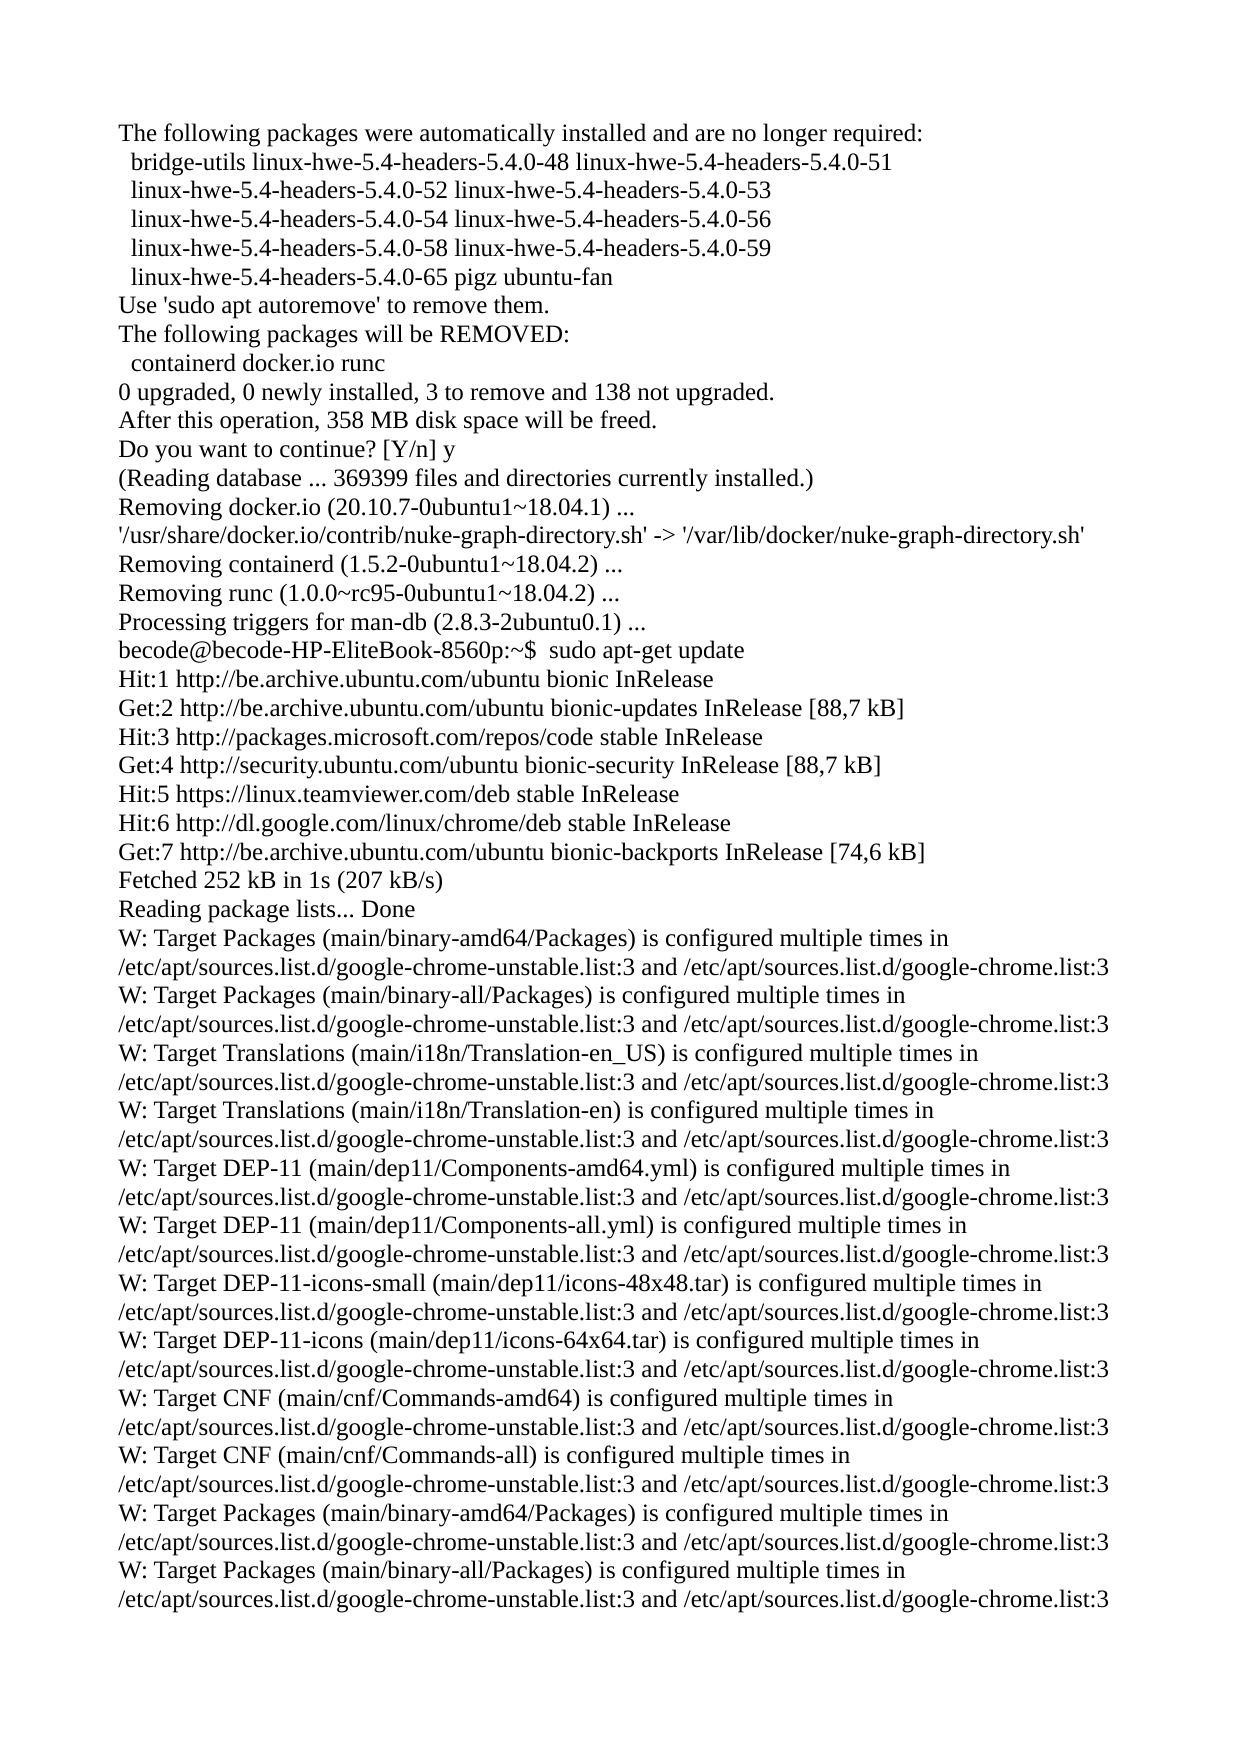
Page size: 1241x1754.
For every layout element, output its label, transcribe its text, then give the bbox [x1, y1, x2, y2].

text Fetched 252 kB in 1s (207 kB/s) [118, 866, 1122, 894]
text W: Target Packages (main/binary-all/Packages) is configured multiple times in /etc/apt/sources.list.d/google-chrome-unstable.list:3 and /etc/apt/sources.list.d/google-chrome.list:3 [118, 1556, 1122, 1613]
text Removing docker.io (20.10.7-0ubuntu1~18.04.1) ... [118, 492, 1122, 521]
text W: Target CNF (main/cnf/Commands-amd64) is configured multiple times in /etc/apt/sources.list.d/google-chrome-unstable.list:3 and /etc/apt/sources.list.d/google-chrome.list:3 [118, 1383, 1122, 1441]
text bridge-utils linux-hwe-5.4-headers-5.4.0-48 linux-hwe-5.4-headers-5.4.0-51 [118, 147, 1122, 176]
text W: Target DEP-11-icons (main/dep11/icons-64x64.tar) is configured multiple times in /etc/apt/sources.list.d/google-chrome-unstable.list:3 and /etc/apt/sources.list.d/google-chrome.list:3 [118, 1326, 1122, 1383]
text becode@becode-HP-EliteBook-8560p:~$ sudo apt-get update [118, 636, 1122, 664]
text '/usr/share/docker.io/contrib/nuke-graph-directory.sh' -> '/var/lib/docker/nuke-graph-directory.sh' [118, 521, 1122, 549]
text containerd docker.io runc [118, 348, 1122, 377]
text Hit:1 http://be.archive.ubuntu.com/ubuntu bionic InRelease [118, 664, 1122, 693]
text linux-hwe-5.4-headers-5.4.0-54 linux-hwe-5.4-headers-5.4.0-56 [118, 204, 1122, 233]
text W: Target Packages (main/binary-amd64/Packages) is configured multiple times in /etc/apt/sources.list.d/google-chrome-unstable.list:3 and /etc/apt/sources.list.d/google-chrome.list:3 [118, 1498, 1122, 1556]
text 0 upgraded, 0 newly installed, 3 to remove and 138 not upgraded. [118, 377, 1122, 406]
text The following packages will be REMOVED: [118, 319, 1122, 348]
text (Reading database ... 369399 files and directories currently installed.) [118, 463, 1122, 492]
text W: Target CNF (main/cnf/Commands-all) is configured multiple times in /etc/apt/sources.list.d/google-chrome-unstable.list:3 and /etc/apt/sources.list.d/google-chrome.list:3 [118, 1441, 1122, 1498]
text W: Target Translations (main/i18n/Translation-en) is configured multiple times in /etc/apt/sources.list.d/google-chrome-unstable.list:3 and /etc/apt/sources.list.d/google-chrome.list:3 [118, 1096, 1122, 1153]
text Do you want to continue? [Y/n] y [118, 434, 1122, 463]
text The following packages were automatically installed and are no longer required: [118, 118, 1122, 147]
text Hit:5 https://linux.teamviewer.com/deb stable InRelease [118, 779, 1122, 808]
text linux-hwe-5.4-headers-5.4.0-58 linux-hwe-5.4-headers-5.4.0-59 [118, 233, 1122, 262]
text W: Target DEP-11 (main/dep11/Components-all.yml) is configured multiple times in /etc/apt/sources.list.d/google-chrome-unstable.list:3 and /etc/apt/sources.list.d/google-chrome.list:3 [118, 1211, 1122, 1268]
text W: Target Packages (main/binary-all/Packages) is configured multiple times in /etc/apt/sources.list.d/google-chrome-unstable.list:3 and /etc/apt/sources.list.d/google-chrome.list:3 [118, 981, 1122, 1038]
text W: Target DEP-11-icons-small (main/dep11/icons-48x48.tar) is configured multiple times in /etc/apt/sources.list.d/google-chrome-unstable.list:3 and /etc/apt/sources.list.d/google-chrome.list:3 [118, 1268, 1122, 1326]
text linux-hwe-5.4-headers-5.4.0-52 linux-hwe-5.4-headers-5.4.0-53 [118, 176, 1122, 204]
text Reading package lists... Done [118, 894, 1122, 923]
text Get:2 http://be.archive.ubuntu.com/ubuntu bionic-updates InRelease [88,7 kB] [118, 693, 1122, 722]
text Processing triggers for man-db (2.8.3-2ubuntu0.1) ... [118, 607, 1122, 636]
text W: Target Packages (main/binary-amd64/Packages) is configured multiple times in /etc/apt/sources.list.d/google-chrome-unstable.list:3 and /etc/apt/sources.list.d/google-chrome.list:3 [118, 923, 1122, 981]
text Use 'sudo apt autoremove' to remove them. [118, 291, 1122, 319]
text W: Target Translations (main/i18n/Translation-en_US) is configured multiple times in /etc/apt/sources.list.d/google-chrome-unstable.list:3 and /etc/apt/sources.list.d/google-chrome.list:3 [118, 1038, 1122, 1096]
text Removing runc (1.0.0~rc95-0ubuntu1~18.04.2) ... [118, 578, 1122, 607]
text Hit:3 http://packages.microsoft.com/repos/code stable InRelease [118, 722, 1122, 751]
text Removing containerd (1.5.2-0ubuntu1~18.04.2) ... [118, 549, 1122, 578]
text W: Target DEP-11 (main/dep11/Components-amd64.yml) is configured multiple times in /etc/apt/sources.list.d/google-chrome-unstable.list:3 and /etc/apt/sources.list.d/google-chrome.list:3 [118, 1153, 1122, 1211]
text Hit:6 http://dl.google.com/linux/chrome/deb stable InRelease [118, 808, 1122, 837]
text After this operation, 358 MB disk space will be freed. [118, 406, 1122, 434]
text Get:4 http://security.ubuntu.com/ubuntu bionic-security InRelease [88,7 kB] [118, 751, 1122, 779]
text Get:7 http://be.archive.ubuntu.com/ubuntu bionic-backports InRelease [74,6 kB] [118, 837, 1122, 866]
text linux-hwe-5.4-headers-5.4.0-65 pigz ubuntu-fan [118, 262, 1122, 291]
